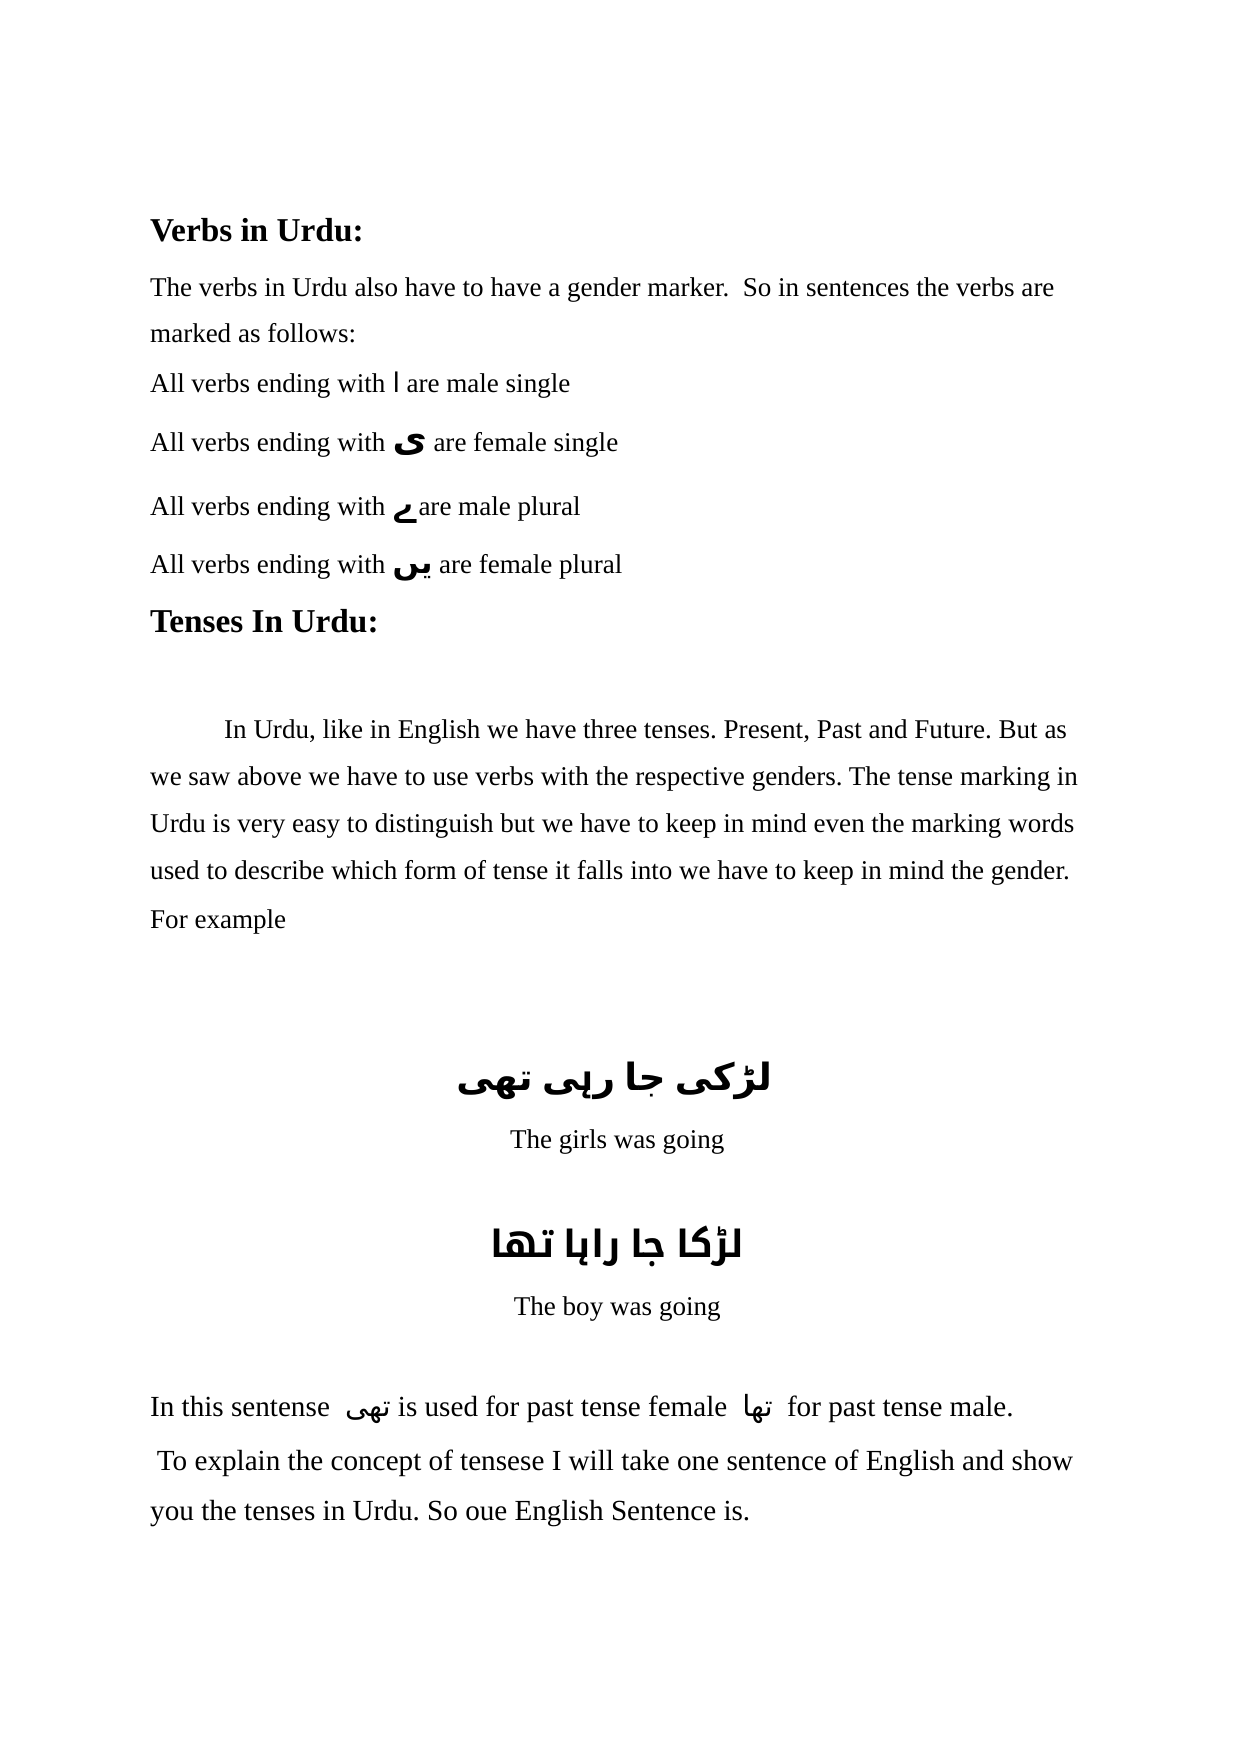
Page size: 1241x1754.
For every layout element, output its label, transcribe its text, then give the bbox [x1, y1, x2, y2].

text To explain the concept of tensese I will take one sentence of English and show you the tenses in Urdu. So oue English Sentence is. [150, 1443, 1084, 1526]
text All verbs ending with یں are female plural [150, 545, 1084, 581]
text All verbs ending with ا are male single [150, 367, 1084, 398]
text The verbs in Urdu also have to have a gender marker. So in sentences the verbs are marked as follows: [150, 271, 1084, 349]
text The girls was going [150, 1123, 1084, 1154]
text Tenses In Urdu: [150, 601, 1084, 640]
text In this sentense تهی is used for past tense female تها for past tense male. [150, 1389, 1084, 1423]
text The boy was going [150, 1290, 1084, 1321]
text All verbs ending with ی are female single [150, 417, 1084, 460]
text لڑکی جا رہی تهی [150, 1056, 1084, 1099]
text All verbs ending with ے are male plural [150, 484, 1084, 523]
text For example [150, 903, 1084, 934]
text Verbs in Urdu: [150, 210, 1084, 249]
text In Urdu, like in English we have three tenses. Present, Past and Future. But as we saw above we have to use verbs with the respective genders. The tense marking in Urdu is very easy to distinguish but we have to keep in mind even the marking words used to describe which form of tense it falls into we have to keep in mind the gender. [150, 711, 1084, 885]
text لڑکا جا راہا تها [150, 1223, 1084, 1266]
